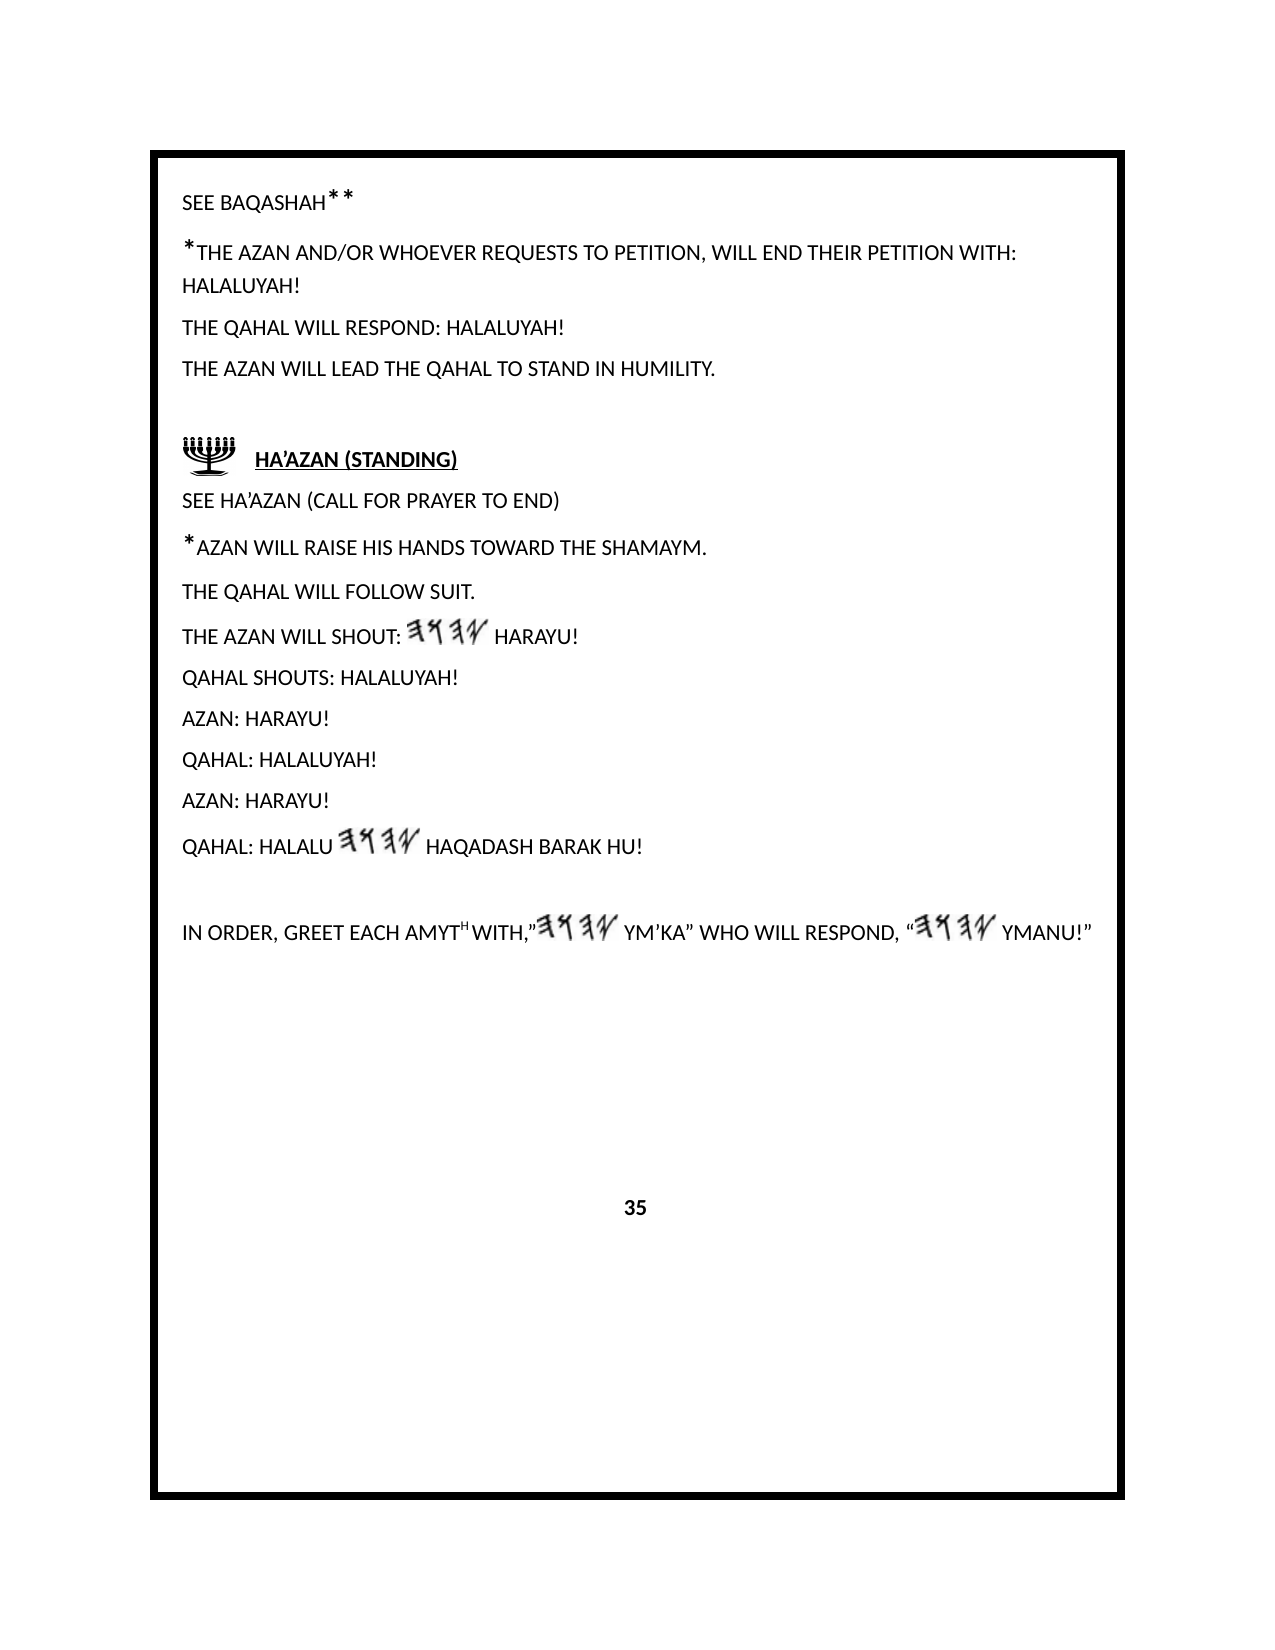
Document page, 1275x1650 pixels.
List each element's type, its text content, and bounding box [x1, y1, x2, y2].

text THE QAHAL WILL RESPOND: HALALUYAH! [182, 313, 1093, 341]
text AZAN: HARAYU! [182, 704, 1093, 732]
text THE AZAN WILL LEAD THE QAHAL TO STAND IN HUMILITY. [182, 354, 1093, 382]
text THE QAHAL WILL FOLLOW SUIT. [182, 577, 1093, 605]
text THE AZAN WILL SHOUT: HARAYU! [182, 618, 1093, 650]
text QAHAL SHOUTS: HALALUYAH! [182, 663, 1093, 691]
text AZAN: HARAYU! [182, 787, 1093, 815]
text *AZAN WILL RAISE HIS HANDS TOWARD THE SHAMAYM. [182, 527, 1093, 563]
text QAHAL: HALALU HAQADASH BARAK HU! [182, 828, 1093, 860]
text QAHAL: HALALUYAH! [182, 746, 1093, 773]
text IN ORDER, GREET EACH AMYTH WITH,” YM’KA” WHO WILL RESPOND, “ YMANU!” [182, 914, 1093, 946]
text SEE BAQASHAH** [182, 182, 1093, 217]
text *THE AZAN AND/OR WHOEVER REQUESTS TO PETITION, WILL END THEIR PETITION WITH: HALALUYAH! [182, 232, 1093, 299]
text 35 [182, 1193, 1093, 1221]
text SEE HA’AZAN (CALL FOR PRAYER TO END) [182, 486, 1093, 514]
picture [182, 437, 236, 476]
text HA’AZAN (STANDING) [236, 445, 1093, 473]
